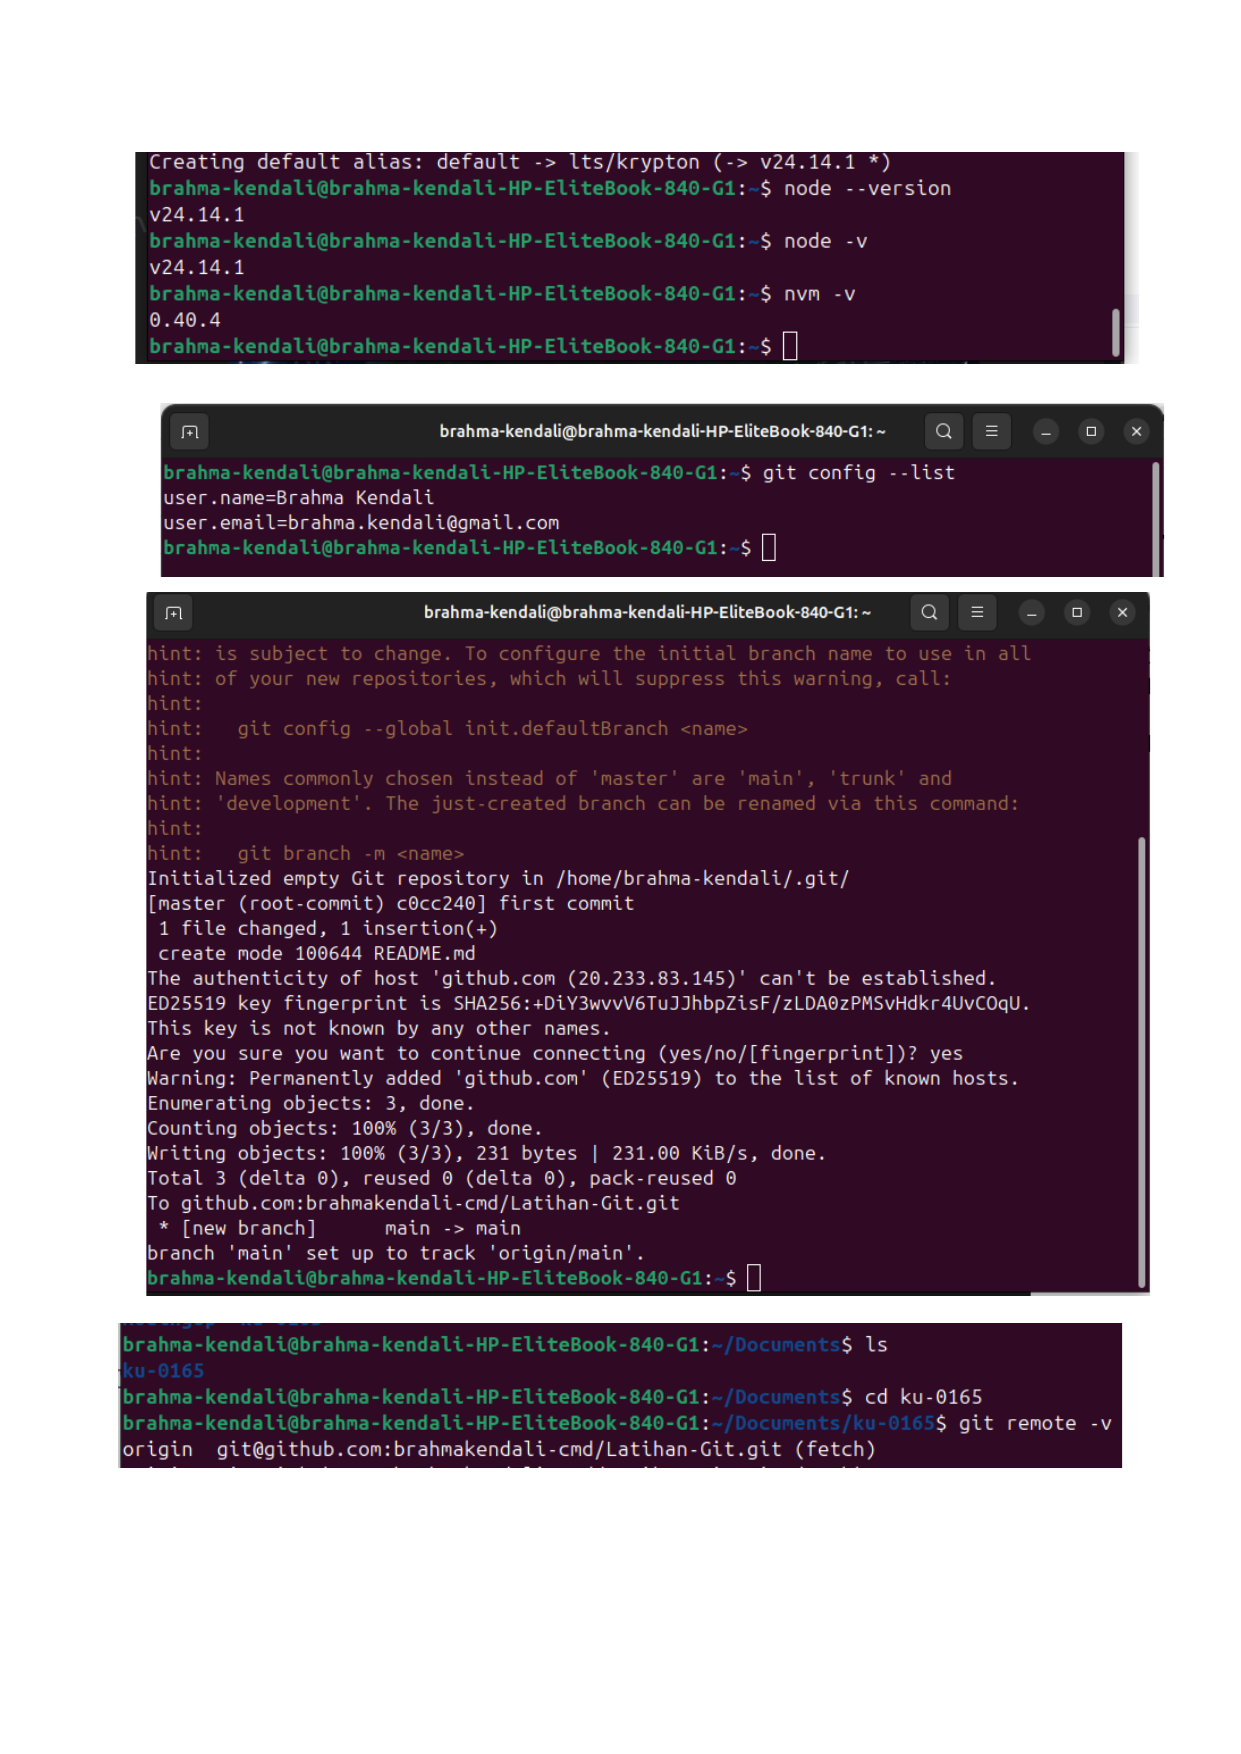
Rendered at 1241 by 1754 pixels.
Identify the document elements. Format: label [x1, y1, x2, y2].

picture [160, 403, 1165, 577]
picture [135, 152, 1140, 364]
picture [146, 592, 1151, 1296]
picture [118, 1323, 1123, 1468]
